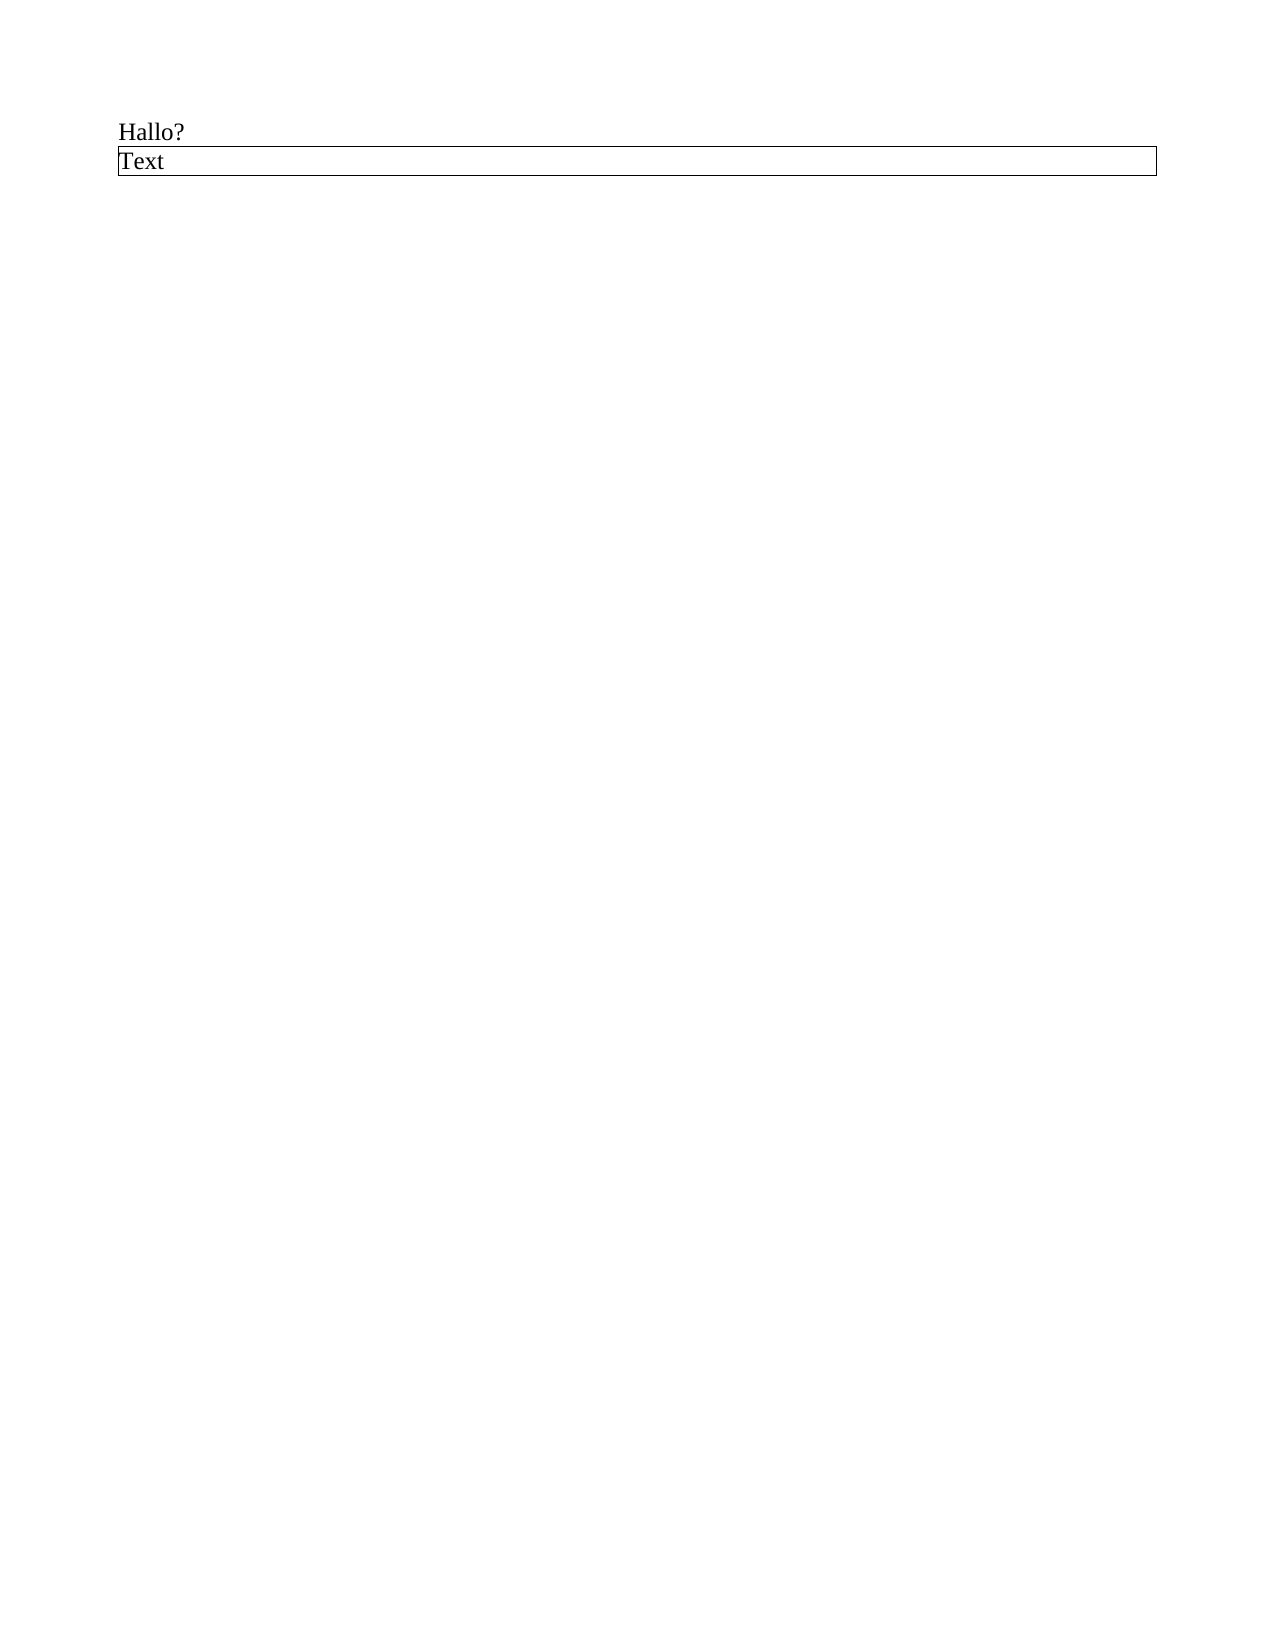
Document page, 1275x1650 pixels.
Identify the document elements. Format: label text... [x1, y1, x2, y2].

table_header Text [119, 147, 1156, 174]
text Hallo? [118, 118, 1157, 146]
